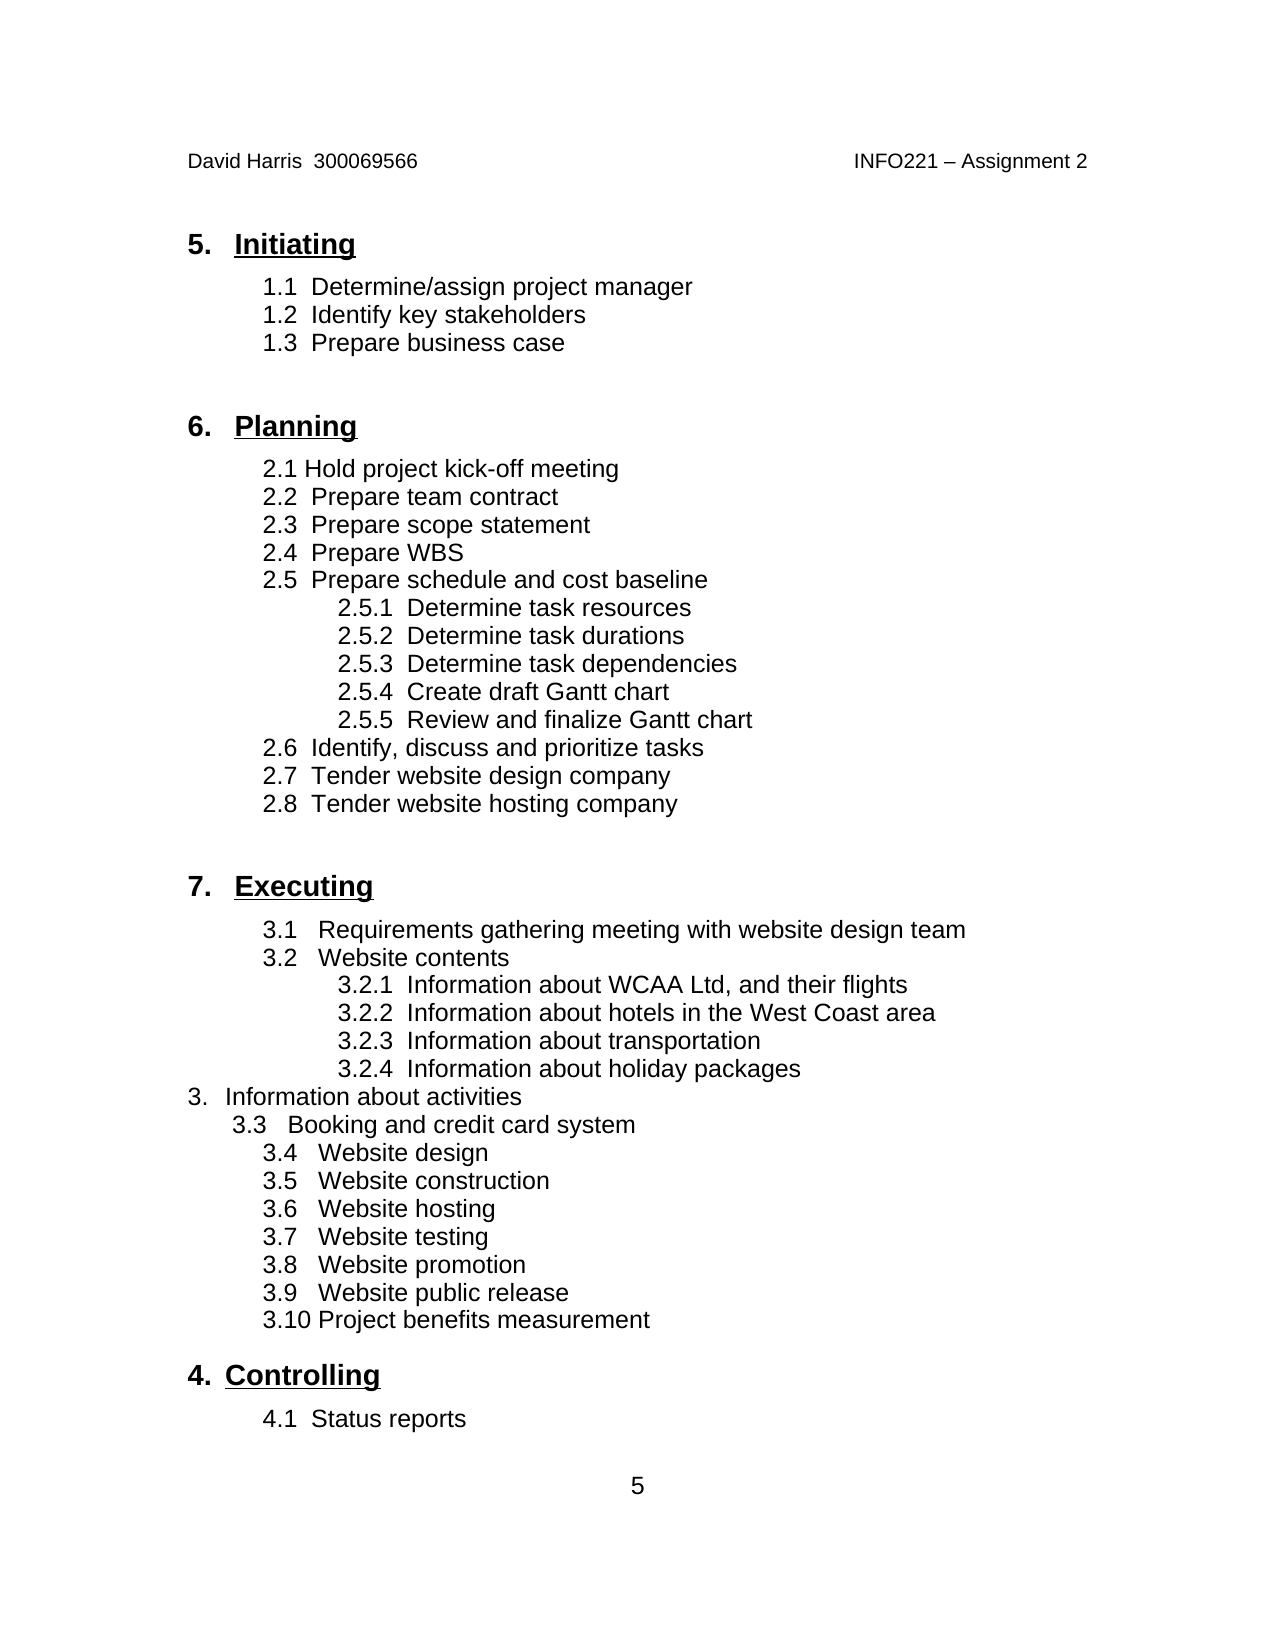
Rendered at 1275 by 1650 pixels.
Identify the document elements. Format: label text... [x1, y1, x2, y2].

text 2.3 Prepare scope statement [187, 510, 1087, 538]
text 3.2.1 Information about WCAA Ltd, and their flights [187, 971, 1087, 999]
subtitle Controlling [187, 1359, 1087, 1392]
text 3.2.2 Information about hotels in the West Coast area 3.2.3 Information about transportation 3.2.4 Information about holiday packages [187, 999, 1087, 1083]
text 1.1 Determine/assign project manager [262, 273, 1087, 301]
text 2.2 Prepare team contract [187, 482, 1087, 510]
text 2.8 Tender website hosting company [262, 789, 1087, 845]
text 2.5.1 Determine task resources [187, 594, 1087, 622]
text 2.5 Prepare schedule and cost baseline [187, 566, 1087, 594]
subtitle Executing [187, 870, 1087, 903]
subtitle Planning [187, 409, 1087, 442]
text 1.2 Identify key stakeholders [262, 301, 1087, 329]
text 2.5.2 Determine task durations [187, 622, 1087, 650]
text 2.7 Tender website design company [262, 762, 1087, 789]
text 4.1 Status reports [187, 1404, 1087, 1432]
text 2.5.3 Determine task dependencies [187, 650, 1087, 678]
list Information about activities 3.3 Booking and credit card system 3.4 Website design 3.5 Website construction 3.6 Website hosting 3.7 Website testing 3.8 Website promotion 3.9 Website public release 3.10 Project benefits measurement [187, 1083, 1087, 1334]
text 3.1 Requirements gathering meeting with website design team [187, 916, 1087, 943]
text 2.6 Identify, discuss and prioritize tasks [262, 734, 1087, 762]
text 2.5.4 Create draft Gantt chart [187, 678, 1087, 706]
text 2.5.5 Review and finalize Gantt chart [187, 706, 1087, 734]
text 1.3 Prepare business case [262, 329, 1087, 357]
text 3.2 Website contents [187, 943, 1087, 971]
text 2.4 Prepare WBS [187, 538, 1087, 566]
subtitle Initiating [187, 228, 1087, 260]
text 2.1 Hold project kick-off meeting [187, 454, 1087, 482]
